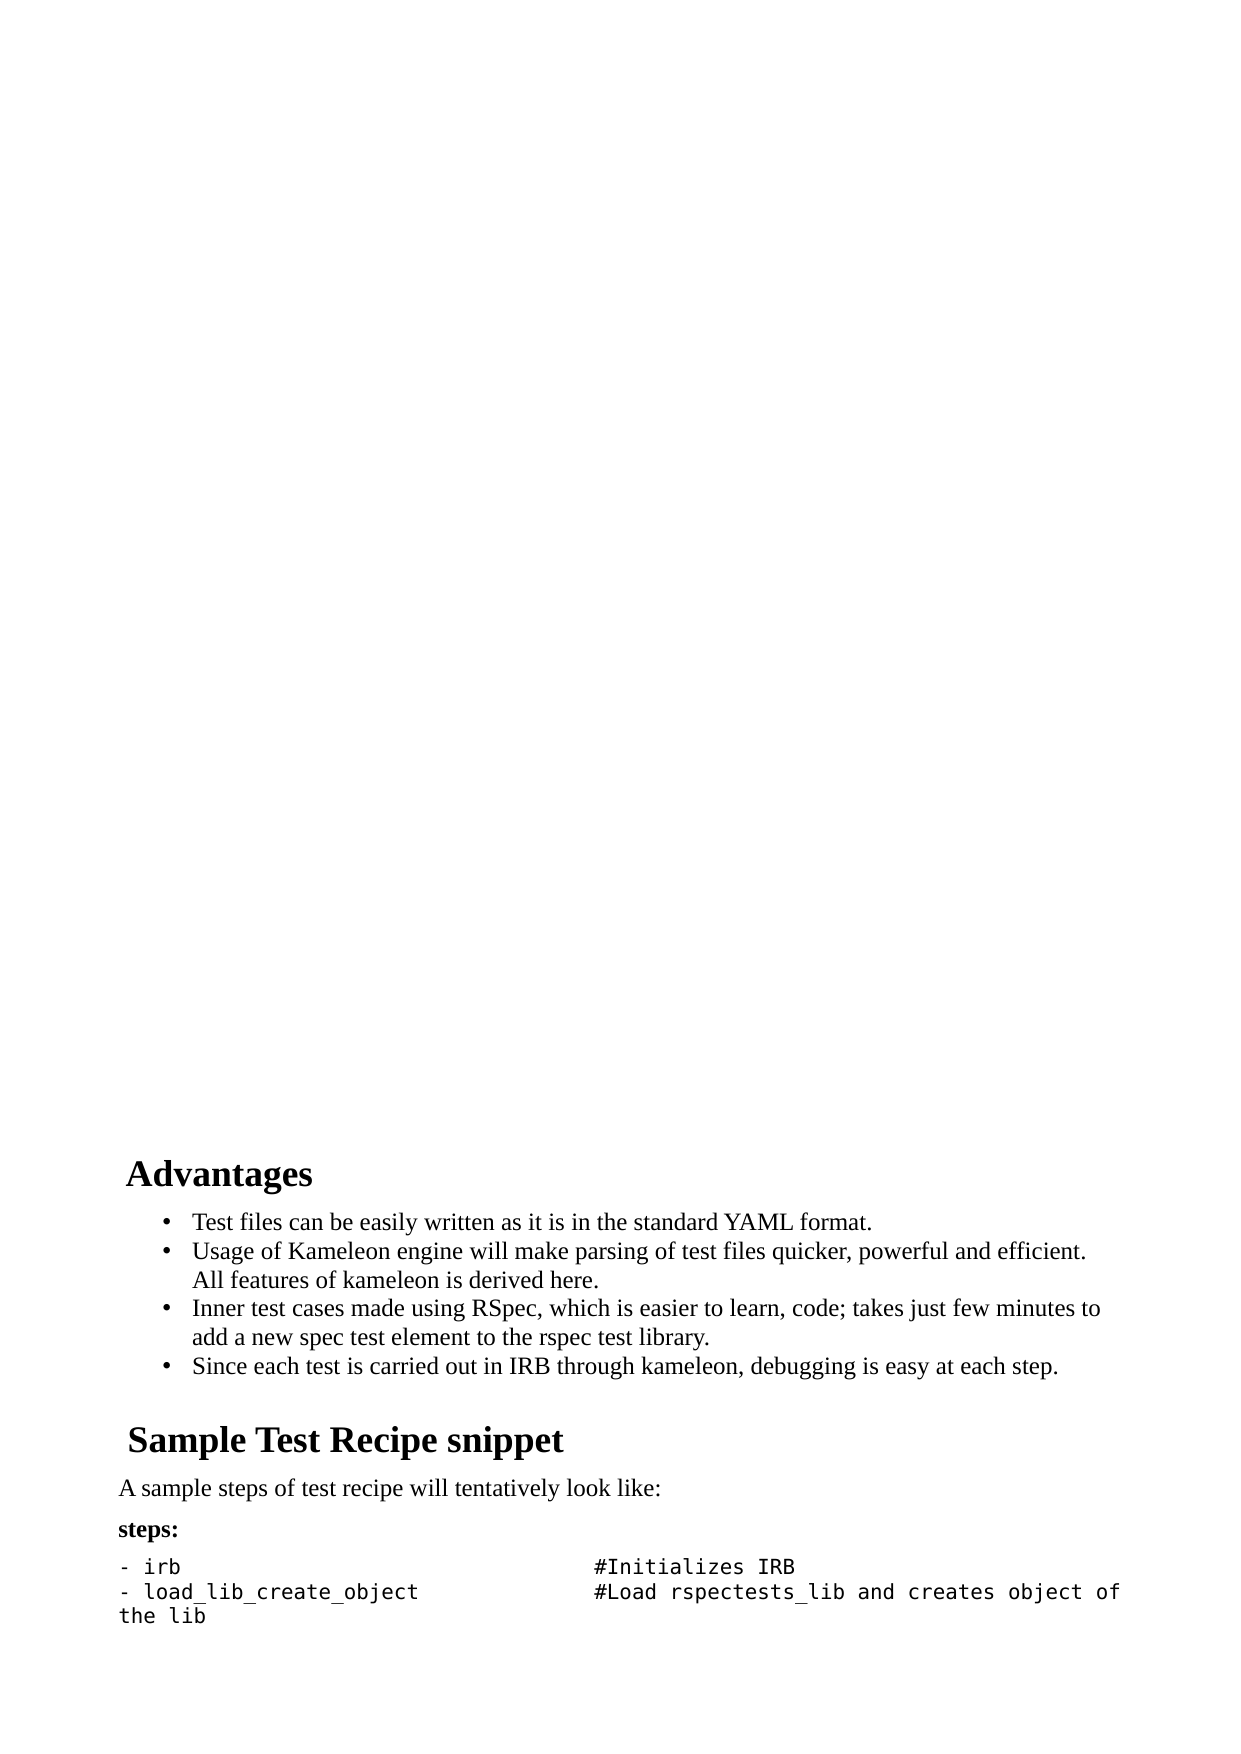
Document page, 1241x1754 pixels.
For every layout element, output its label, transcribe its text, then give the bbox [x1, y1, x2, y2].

text A sample steps of test recipe will tentatively look like: [118, 1473, 1122, 1502]
text - irb #Initializes IRB [118, 1555, 1122, 1580]
list Inner test cases made using RSpec, which is easier to learn, code; takes just few minutes to add a new spec test element to the rspec test library. [162, 1293, 1122, 1351]
list Test files can be easily written as it is in the standard YAML format. [162, 1207, 1122, 1236]
text - load_lib_create_object #Load rspectests_lib and creates object of the lib [118, 1580, 1122, 1628]
text steps: [118, 1514, 1122, 1543]
list Since each test is carried out in IRB through kameleon, debugging is easy at each step. [162, 1351, 1122, 1380]
subtitle Advantages [118, 1152, 1122, 1195]
text [118, 118, 1122, 1114]
list Usage of Kameleon engine will make parsing of test files quicker, powerful and efficient. All features of kameleon is derived here. [162, 1236, 1122, 1293]
subtitle Sample Test Recipe snippet [118, 1417, 1122, 1460]
